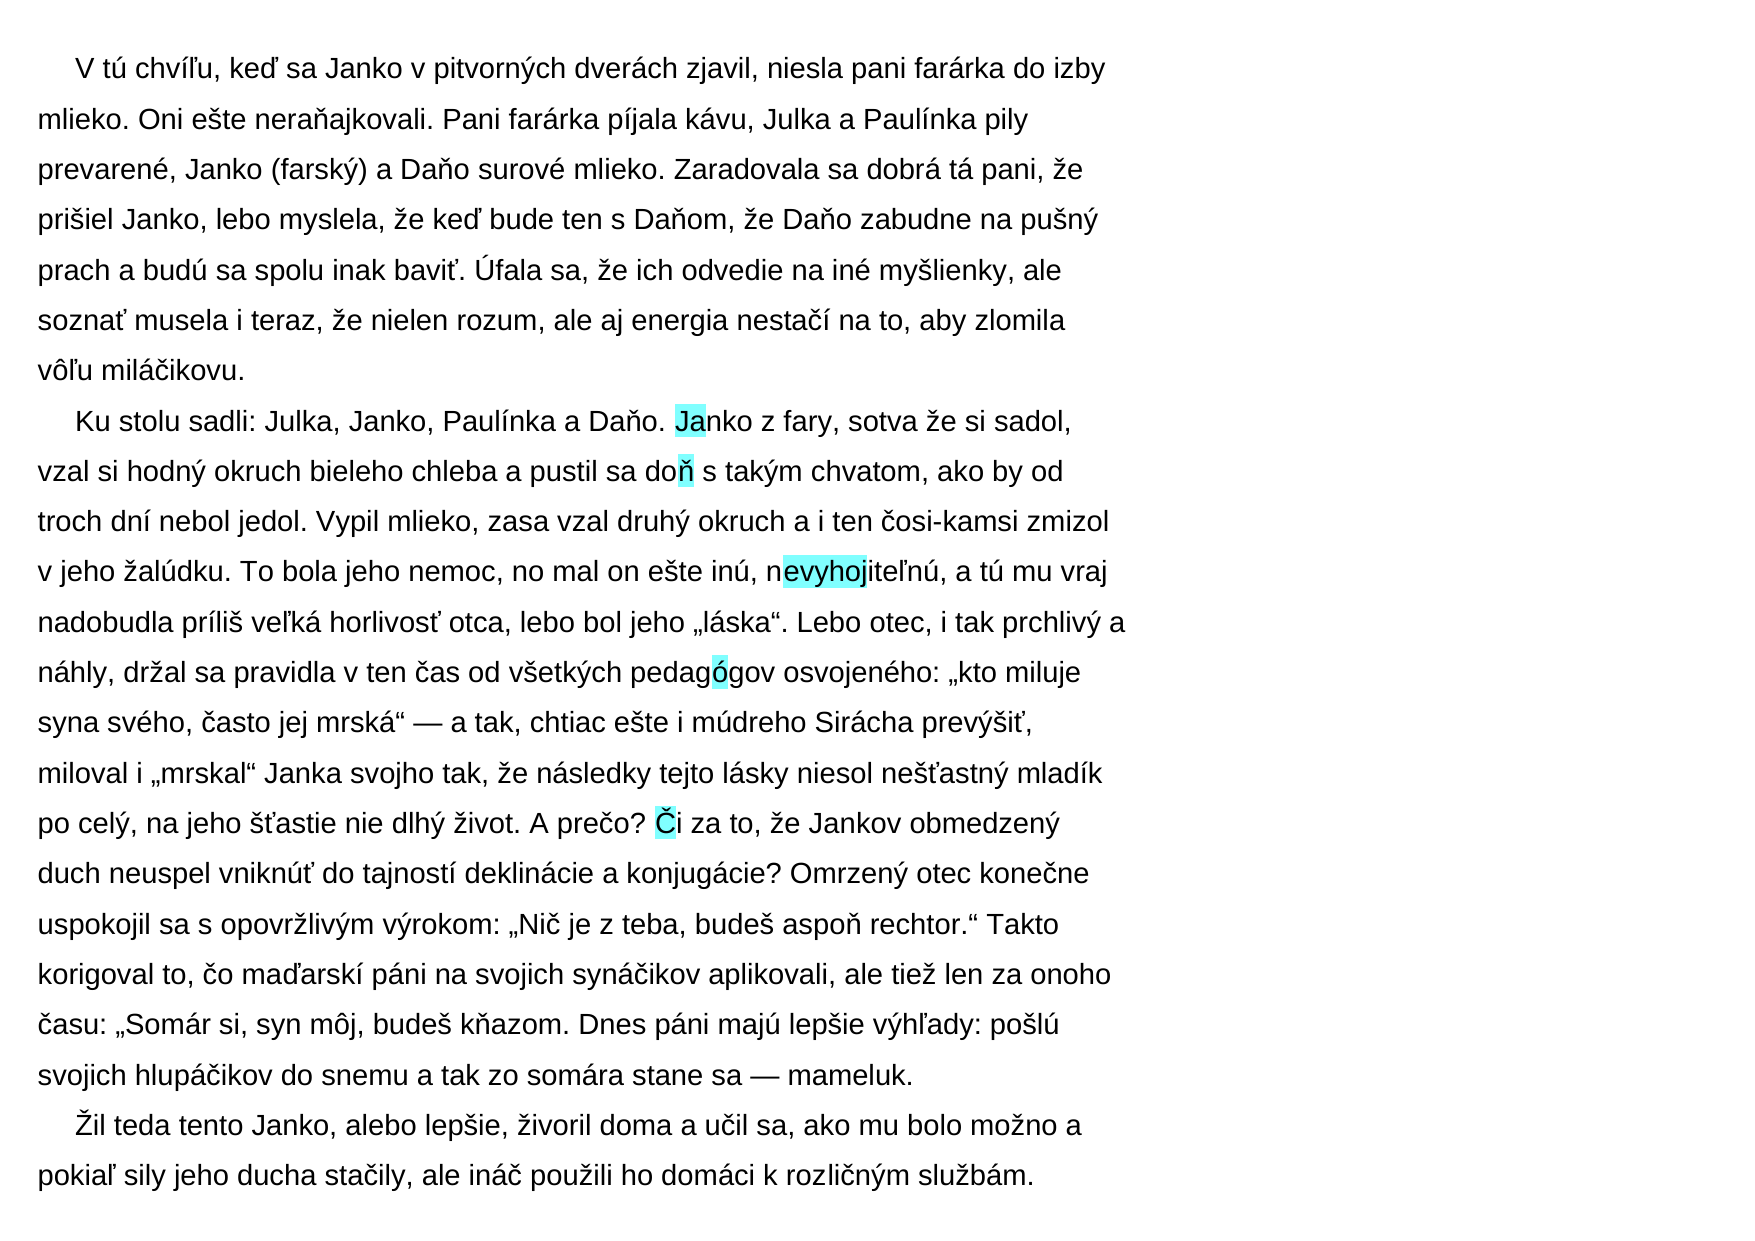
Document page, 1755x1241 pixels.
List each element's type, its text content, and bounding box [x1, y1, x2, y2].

text Ku stolu sadli: Julka, Janko, Paulínka a Daňo. Janko z fary, sotva že si sadol, vzal si hodný okruch bieleho chleba a pustil sa doň s takým chvatom, ako by od troch dní nebol jedol. Vypil mlieko, zasa vzal druhý okruch a i ten čosi-kamsi zmizol v jeho žalúdku. To bola jeho nemoc, no mal on ešte inú, nevyhojiteľnú, a tú mu vraj nadobudla príliš veľká horlivosť otca, lebo bol jeho „láska“. Lebo otec, i tak prchlivý a náhly, držal sa pravidla v ten čas od všetkých pedagógov osvojeného: „kto miluje syna svého, často jej mrská“ — a tak, chtiac ešte i múdreho Sirácha prevýšiť, miloval i „mrskal“ Janka svojho tak, že následky tejto lásky niesol nešťastný mladík po celý, na jeho šťastie nie dlhý život. A prečo? Či za to, že Jan­kov obmedzený duch neuspel vniknúť do tajností deklinácie a konjugácie? Omrzený otec konečne uspokojil sa s opovržlivým výrokom: „Nič je z teba, budeš aspoň rechtor.“ Takto korigoval to, čo ma­ďarskí páni na svojich synáčikov aplikovali, ale tiež len za onoho času: „Somár si, syn môj, budeš kňazom. Dnes páni majú lepšie výhľady: pošlú svojich hlu­páčikov do snemu a tak zo somára stane sa — mameluk. [37, 403, 1130, 1091]
text Žil teda tento Janko, alebo lepšie, živoril doma a učil sa, ako mu bolo možno a pokiaľ sily jeho ducha stačily, ale ináč použili ho domáci k roz­ličným službám. [37, 1108, 1130, 1192]
text V tú chvíľu, keď sa Janko v pitvorných dverách zjavil, niesla pani farárka do izby mlieko. Oni ešte neraňajkovali. Pani farárka píjala kávu, Julka a Paulínka pily prevarené, Janko (farský) a Daňo surové mlieko. Zaradovala sa dobrá tá pani, že prišiel Janko, lebo myslela, že keď bude ten s Daňom, že Daňo zabudne na pušný prach a budú sa spolu inak baviť. Úfala sa, že ich odvedie na iné myšlienky, ale soznať musela i teraz, že nielen rozum, ale aj energia nestačí na to, aby zlomila vôľu miláčikovu. [37, 51, 1130, 387]
